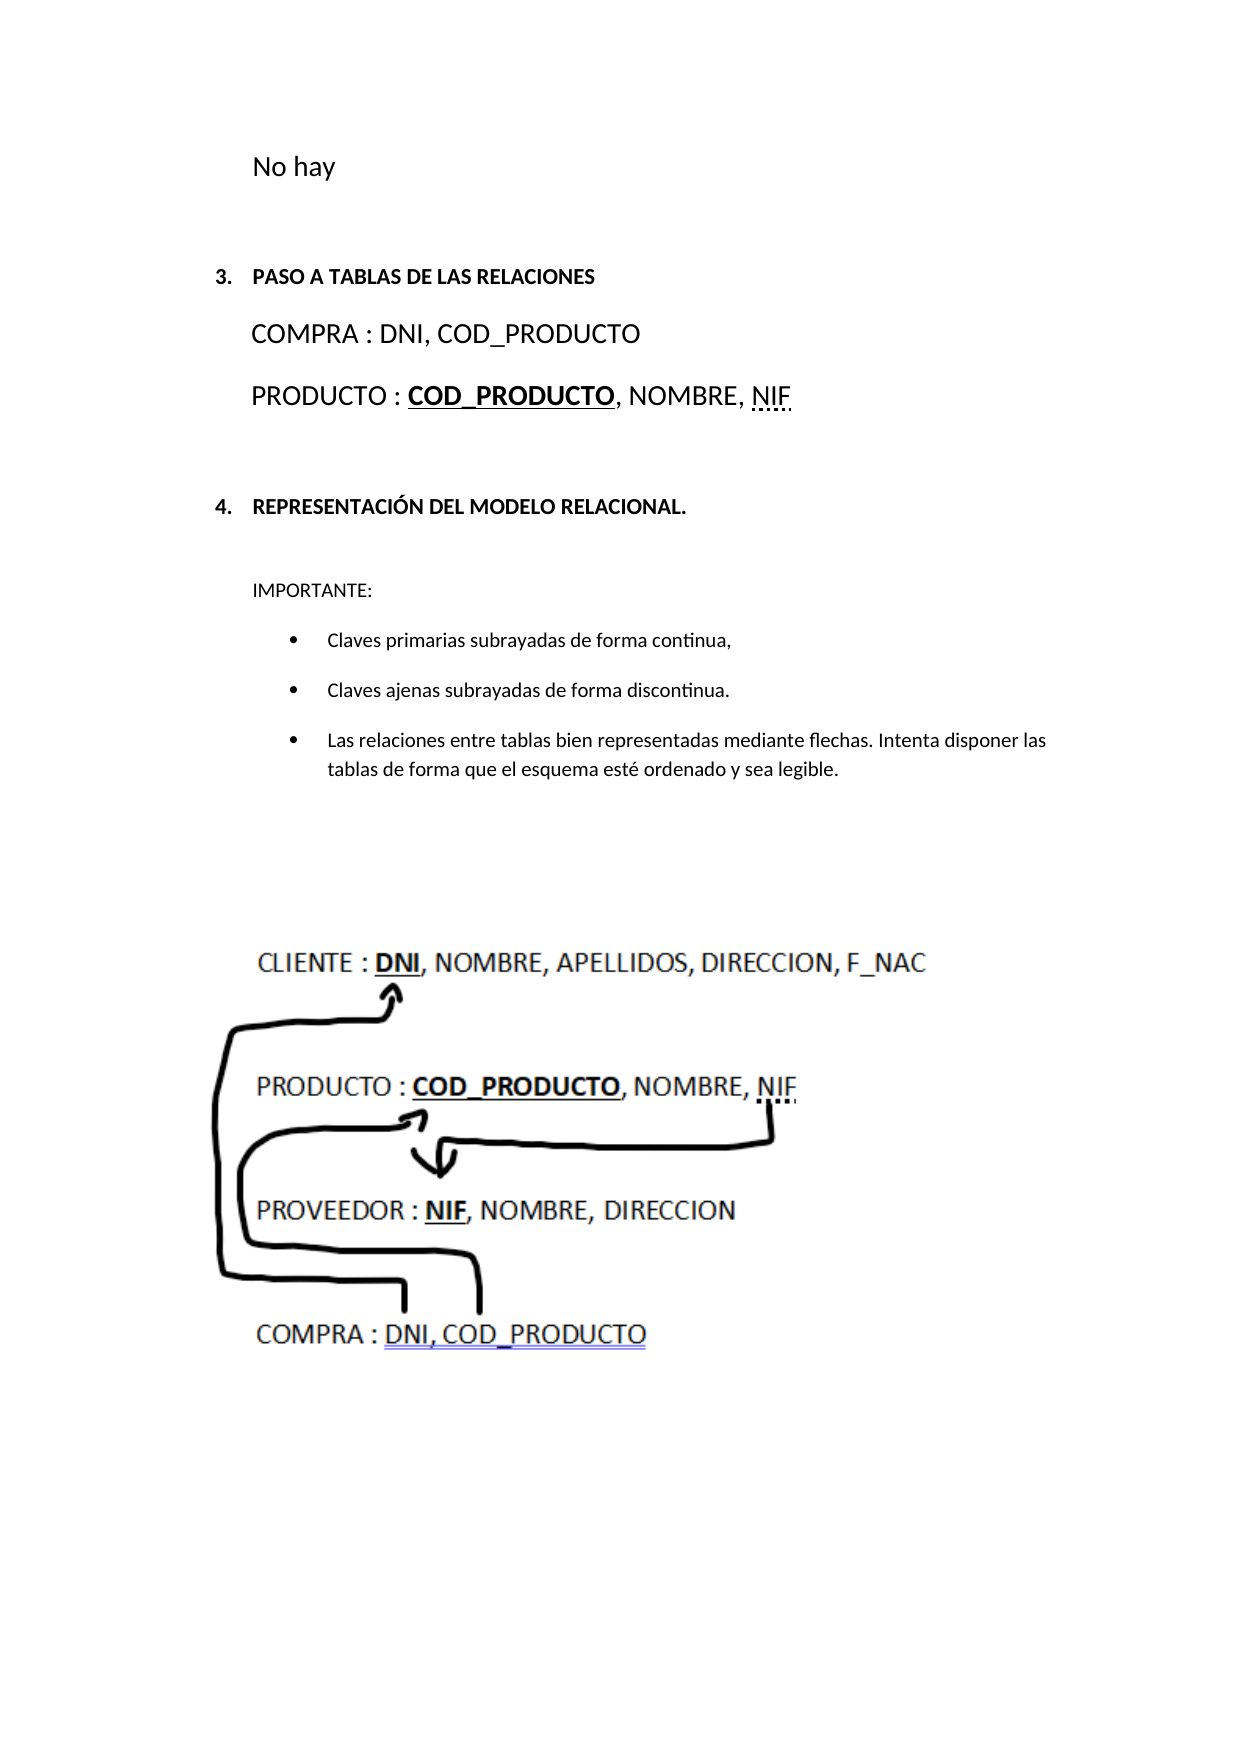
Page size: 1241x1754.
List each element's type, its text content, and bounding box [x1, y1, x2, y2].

list PASO A TABLAS DE LAS RELACIONES [215, 262, 1063, 290]
list COMPRA : DNI, COD_PRODUCTO [177, 315, 1063, 351]
list REPRESENTACIÓN DEL MODELO RELACIONAL. [215, 492, 1063, 520]
list PRODUCTO : COD_PRODUCTO, NOMBRE, NIF [177, 377, 1063, 413]
list Claves ajenas subrayadas de forma discontinua. [290, 677, 1063, 702]
picture [195, 912, 1045, 1408]
list IMPORTANTE: [252, 545, 1063, 602]
list Las relaciones entre tablas bien representadas mediante flechas. Intenta disponer las tablas de forma que el esquema esté ordenado y sea legible. [290, 727, 1063, 781]
list Claves primarias subrayadas de forma continua, [290, 627, 1063, 652]
list No hay [252, 148, 1063, 183]
